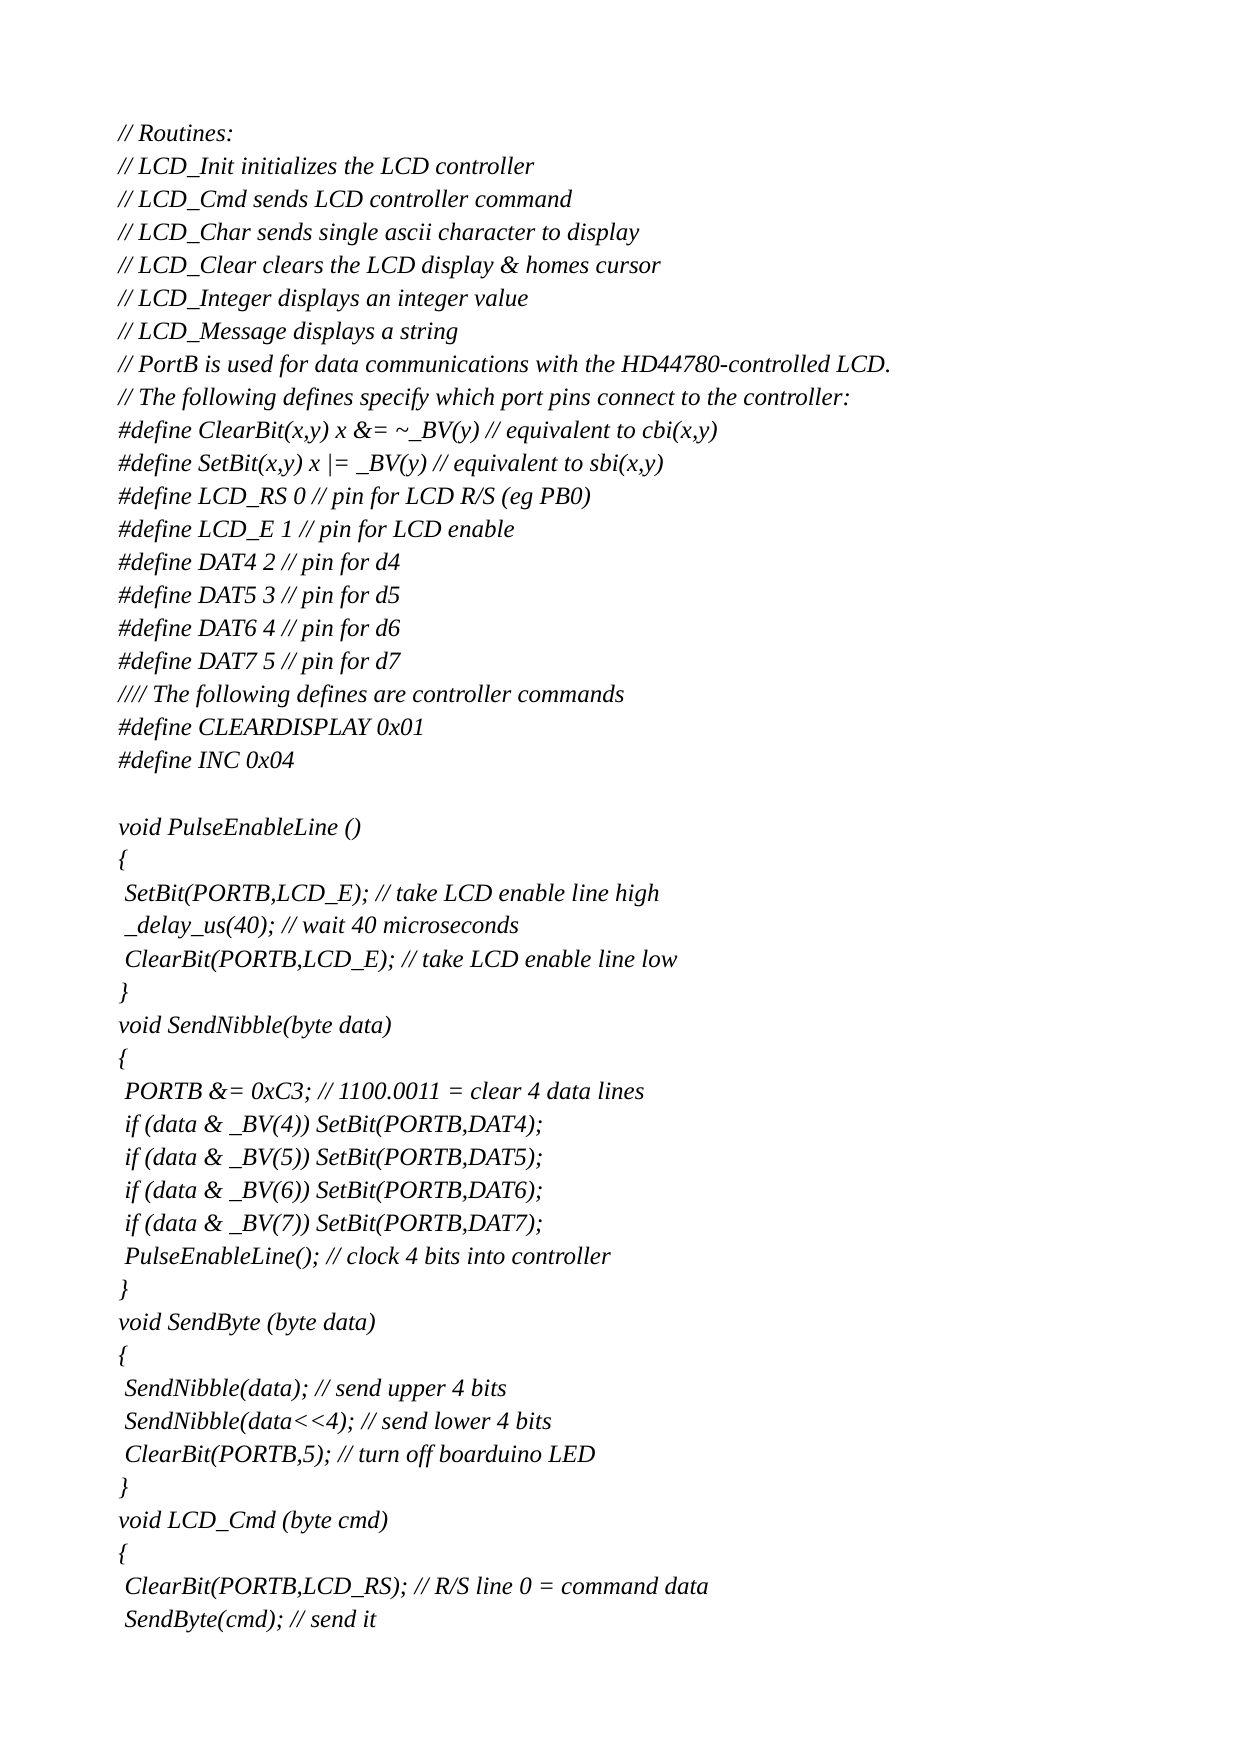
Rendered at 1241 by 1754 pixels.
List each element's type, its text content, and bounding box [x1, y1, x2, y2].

text { [118, 844, 1122, 873]
text if (data & _BV(6)) SetBit(PORTB,DAT6); [118, 1175, 1122, 1203]
text // LCD_Char sends single ascii character to display [118, 217, 1122, 246]
text // The following defines specify which port pins connect to the controller: [118, 382, 1122, 411]
text void SendNibble(byte data) [118, 1010, 1122, 1038]
text } [118, 1274, 1122, 1303]
text #define SetBit(x,y) x |= _BV(y) // equivalent to sbi(x,y) [118, 448, 1122, 477]
text if (data & _BV(7)) SetBit(PORTB,DAT7); [118, 1208, 1122, 1237]
text #define DAT5 3 // pin for d5 [118, 580, 1122, 609]
text #define LCD_E 1 // pin for LCD enable [118, 514, 1122, 543]
text } [118, 1472, 1122, 1501]
text PulseEnableLine(); // clock 4 bits into controller [118, 1241, 1122, 1269]
text { [118, 1340, 1122, 1369]
text // LCD_Cmd sends LCD controller command [118, 184, 1122, 213]
text #define ClearBit(x,y) x &= ~_BV(y) // equivalent to cbi(x,y) [118, 415, 1122, 444]
text ClearBit(PORTB,LCD_E); // take LCD enable line low [118, 944, 1122, 972]
text if (data & _BV(4)) SetBit(PORTB,DAT4); [118, 1109, 1122, 1137]
text SetBit(PORTB,LCD_E); // take LCD enable line high [118, 878, 1122, 906]
text // LCD_Message displays a string [118, 316, 1122, 345]
text ClearBit(PORTB,LCD_RS); // R/S line 0 = command data [118, 1571, 1122, 1600]
text //// The following defines are controller commands [118, 679, 1122, 708]
text SendNibble(data); // send upper 4 bits [118, 1373, 1122, 1402]
text void LCD_Cmd (byte cmd) [118, 1505, 1122, 1534]
text // LCD_Init initializes the LCD controller [118, 151, 1122, 180]
text SendByte(cmd); // send it [118, 1604, 1122, 1633]
text { [118, 1043, 1122, 1071]
text // PortB is used for data communications with the HD44780-controlled LCD. [118, 349, 1122, 378]
text PORTB &= 0xC3; // 1100.0011 = clear 4 data lines [118, 1076, 1122, 1104]
text ClearBit(PORTB,5); // turn off boarduino LED [118, 1439, 1122, 1468]
text #define DAT7 5 // pin for d7 [118, 646, 1122, 675]
text SendNibble(data<<4); // send lower 4 bits [118, 1406, 1122, 1435]
text // Routines: [118, 118, 1122, 147]
text // LCD_Clear clears the LCD display & homes cursor [118, 250, 1122, 279]
text #define DAT6 4 // pin for d6 [118, 613, 1122, 642]
text void SendByte (byte data) [118, 1307, 1122, 1336]
text #define INC 0x04 [118, 746, 1122, 774]
text #define LCD_RS 0 // pin for LCD R/S (eg PB0) [118, 481, 1122, 510]
text { [118, 1538, 1122, 1567]
text #define DAT4 2 // pin for d4 [118, 547, 1122, 576]
text // LCD_Integer displays an integer value [118, 283, 1122, 312]
text if (data & _BV(5)) SetBit(PORTB,DAT5); [118, 1142, 1122, 1171]
text _delay_us(40); // wait 40 microseconds [118, 911, 1122, 939]
text } [118, 977, 1122, 1005]
text void PulseEnableLine () [118, 812, 1122, 840]
text #define CLEARDISPLAY 0x01 [118, 712, 1122, 741]
